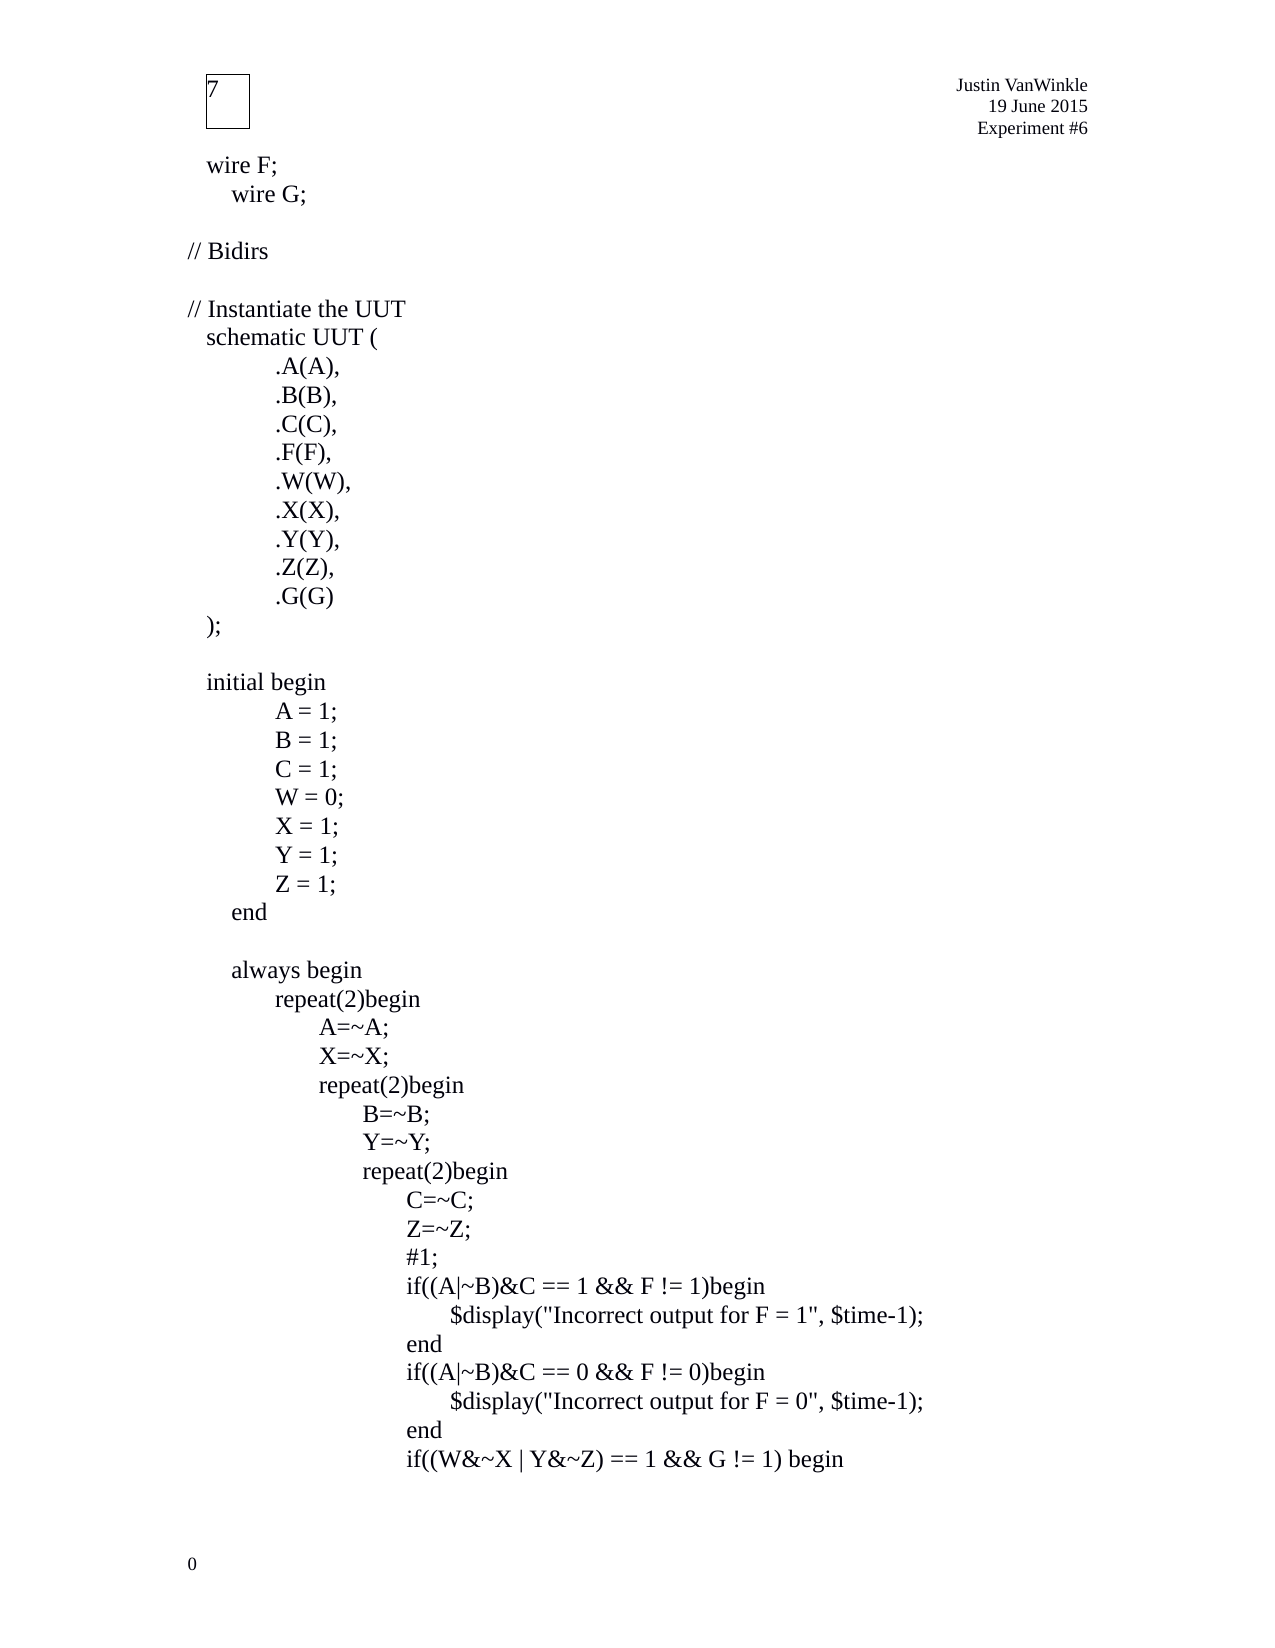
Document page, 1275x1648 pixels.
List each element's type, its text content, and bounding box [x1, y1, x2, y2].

text .W(W), [187, 466, 1088, 495]
text .C(C), [187, 409, 1088, 437]
text end [187, 1329, 1088, 1357]
text end [187, 897, 1088, 926]
text Z = 1; [187, 869, 1088, 897]
text initial begin [187, 667, 1088, 696]
text // Instantiate the UUT [187, 294, 1088, 322]
text Y=~Y; [187, 1127, 1088, 1156]
text wire G; [187, 179, 1088, 207]
text .X(X), [187, 495, 1088, 524]
text Y = 1; [187, 840, 1088, 869]
text .G(G) [187, 581, 1088, 610]
text ); [187, 610, 1088, 639]
text always begin [187, 955, 1088, 984]
text $display("Incorrect output for F = 0", $time-1); [187, 1386, 1088, 1415]
text X=~X; [187, 1041, 1088, 1070]
text Z=~Z; [187, 1214, 1088, 1242]
text wire F; [187, 150, 1088, 179]
text .B(B), [187, 380, 1088, 409]
text end [187, 1415, 1088, 1444]
text repeat(2)begin [187, 984, 1088, 1012]
text .Y(Y), [187, 524, 1088, 552]
text A = 1; [187, 696, 1088, 725]
text B=~B; [187, 1099, 1088, 1127]
text C=~C; [187, 1185, 1088, 1214]
text schematic UUT ( [187, 322, 1088, 351]
text A=~A; [187, 1012, 1088, 1041]
text B = 1; [187, 725, 1088, 754]
text repeat(2)begin [187, 1156, 1088, 1185]
text X = 1; [187, 811, 1088, 840]
text .A(A), [187, 351, 1088, 380]
text #1; [187, 1242, 1088, 1271]
text $display("Incorrect output for F = 1", $time-1); [187, 1300, 1088, 1329]
text .Z(Z), [187, 552, 1088, 581]
text // Bidirs [187, 236, 1088, 265]
text repeat(2)begin [187, 1070, 1088, 1099]
text C = 1; [187, 754, 1088, 782]
text if((A|~B)&C == 1 && F != 1)begin [187, 1271, 1088, 1300]
text if((A|~B)&C == 0 && F != 0)begin [187, 1357, 1088, 1386]
text W = 0; [187, 782, 1088, 811]
text .F(F), [187, 437, 1088, 466]
text if((W&~X | Y&~Z) == 1 && G != 1) begin [187, 1444, 1088, 1472]
